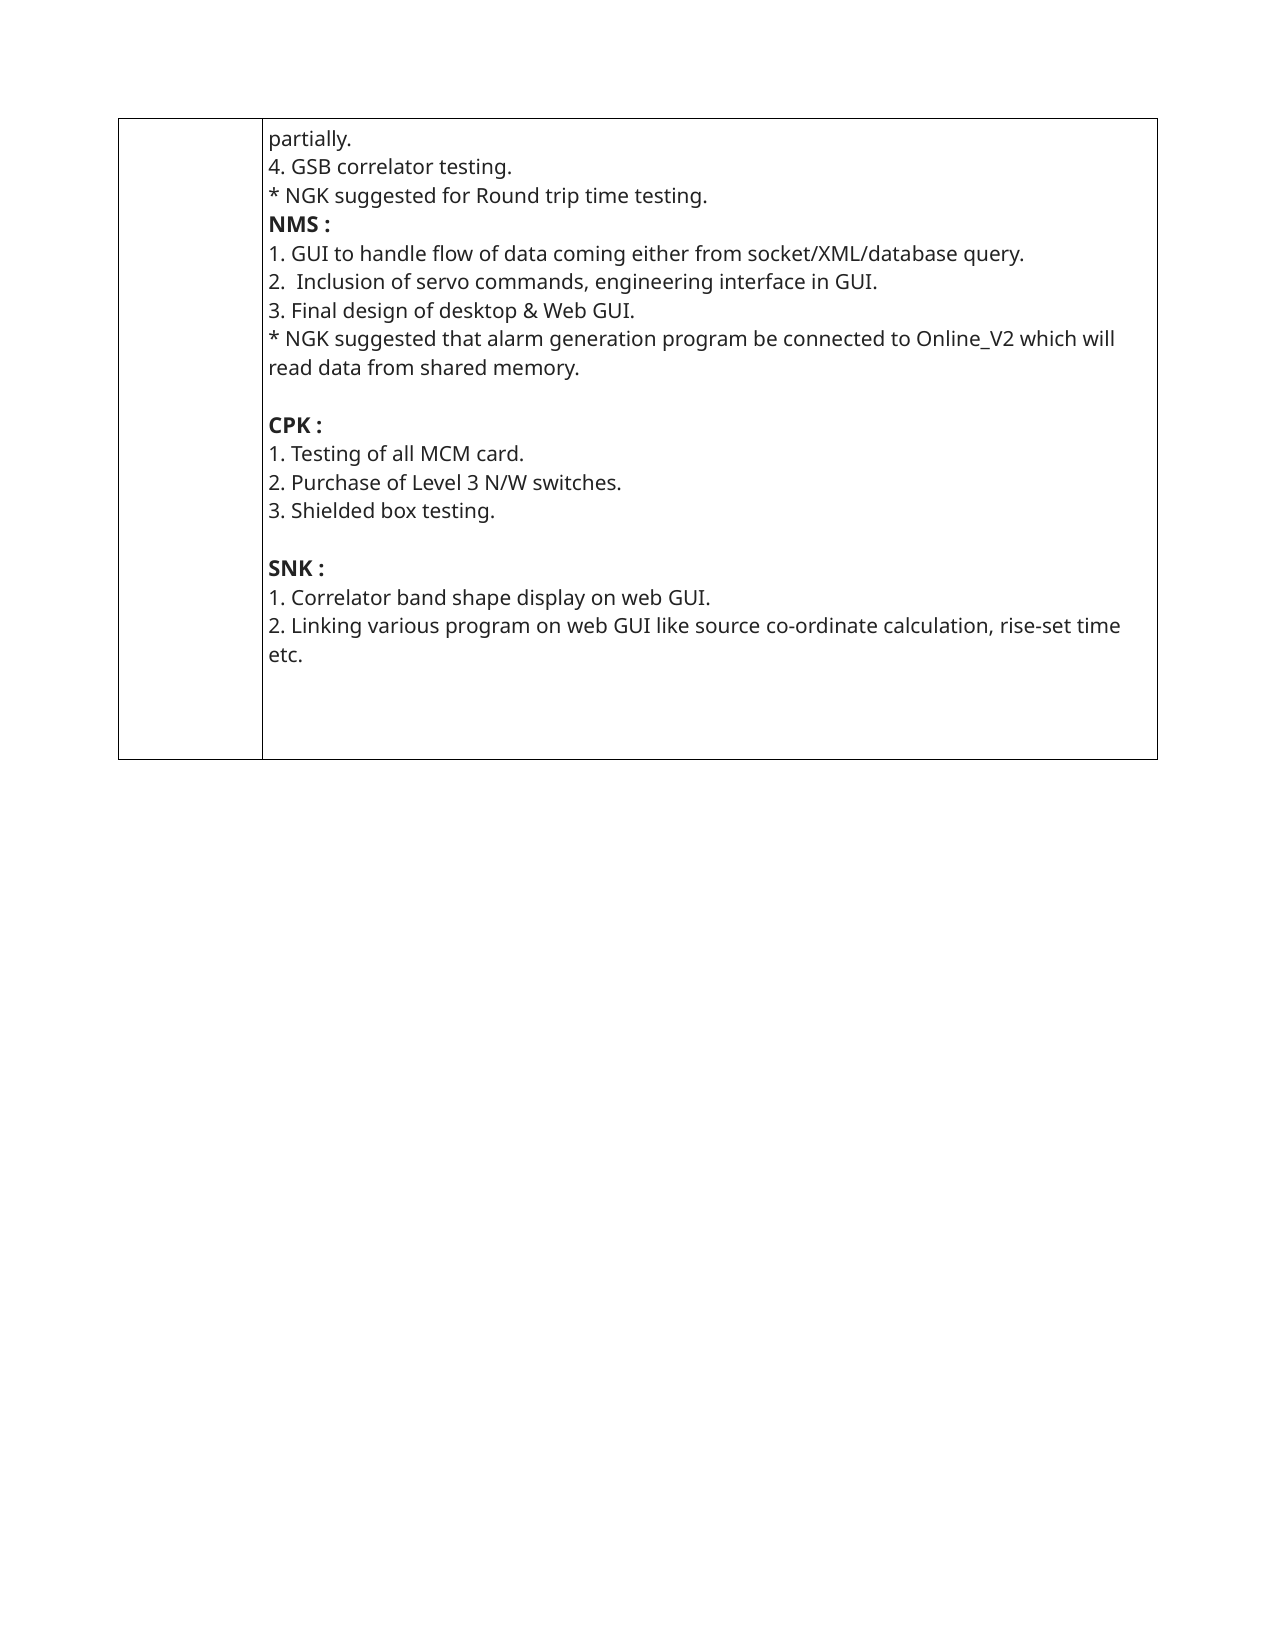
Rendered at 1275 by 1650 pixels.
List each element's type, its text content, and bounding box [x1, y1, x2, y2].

table_cell partially. 4. GSB correlator testing. * NGK suggested for Round trip time testing. NMS : 1. GUI to handle flow of data coming either from socket/XML/database query. 2. Inclusion of servo commands, engineering interface in GUI. 3. Final design of desktop & Web GUI. * NGK suggested that alarm generation program be connected to Online_V2 which will read data from shared memory. CPK : 1. Testing of all MCM card. 2. Purchase of Level 3 N/W switches. 3. Shielded box testing. SNK : 1. Correlator band shape display on web GUI. 2. Linking various program on web GUI like source co-ordinate calculation, rise-set time etc. [263, 119, 1157, 759]
table_cell [119, 119, 262, 759]
